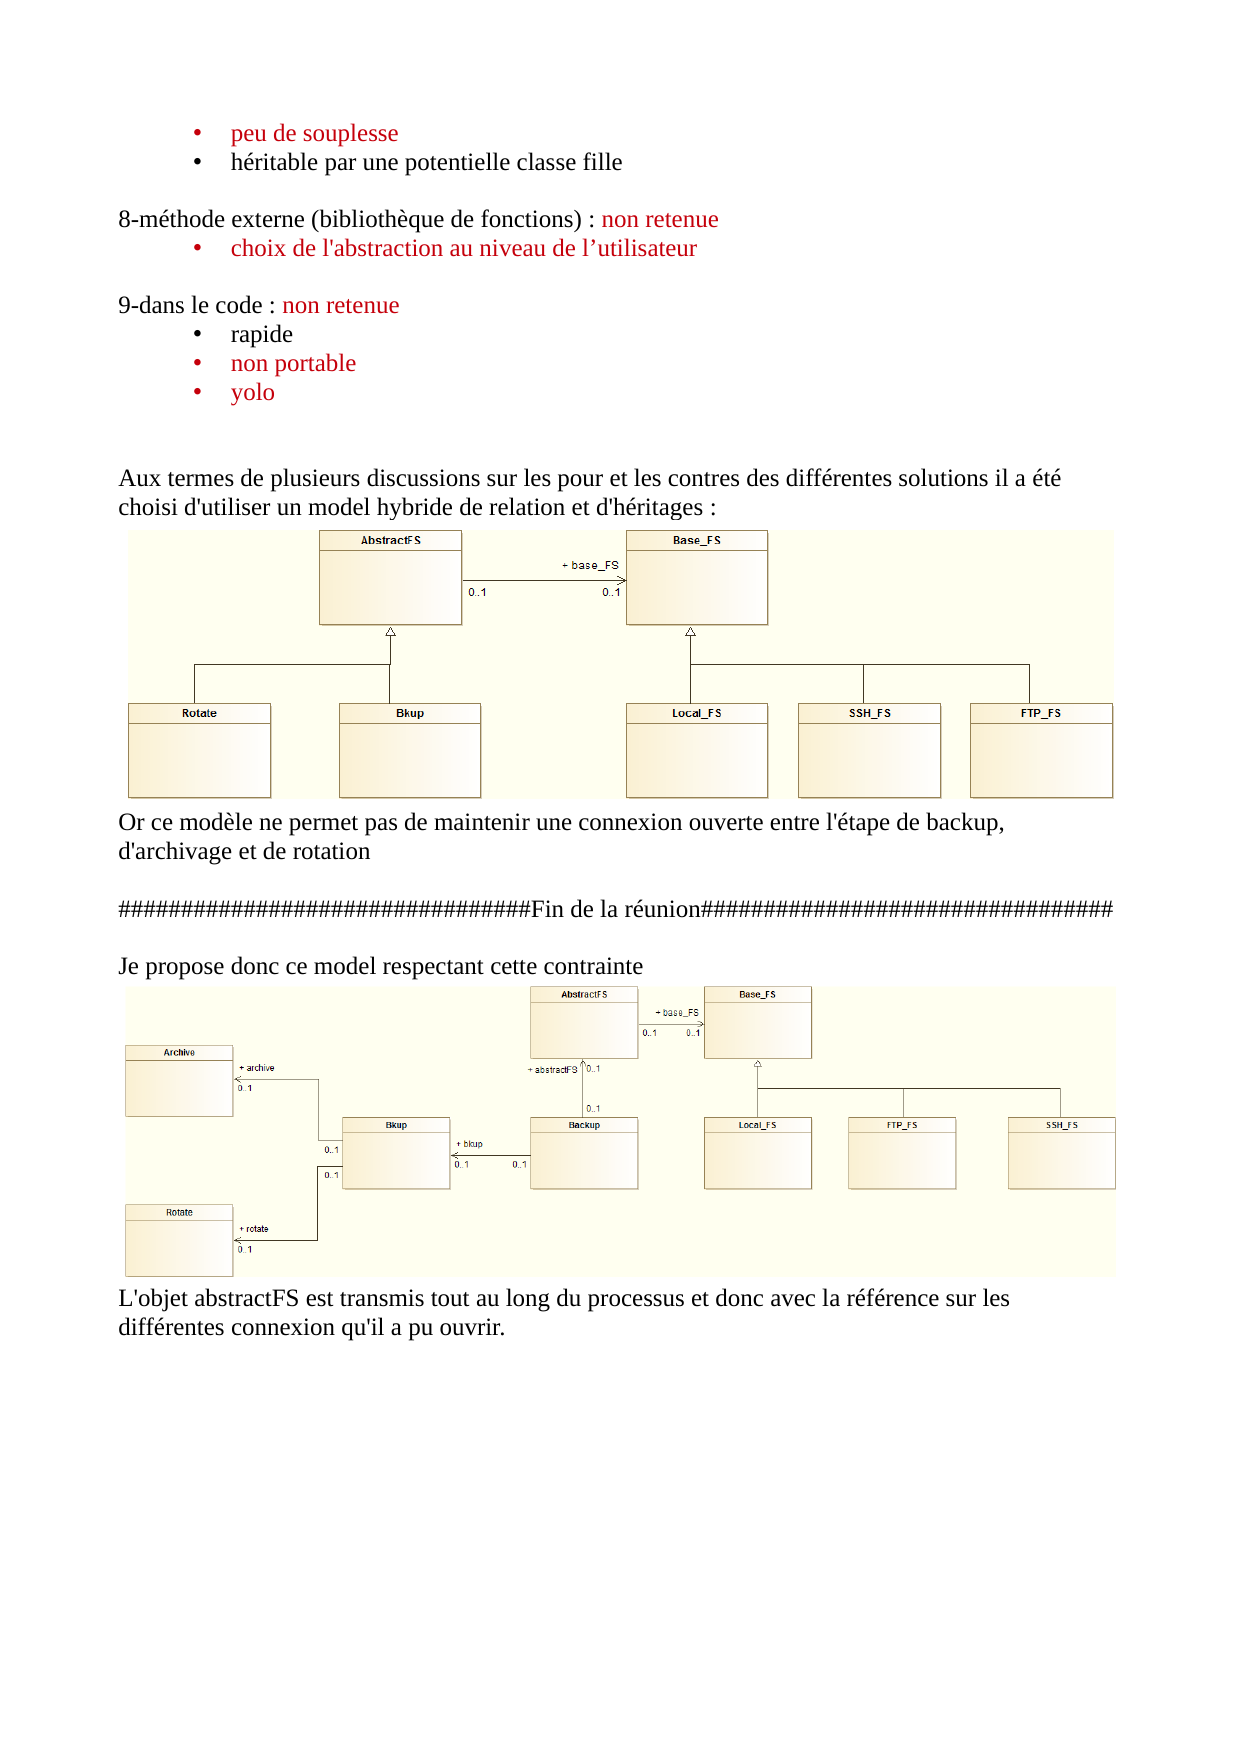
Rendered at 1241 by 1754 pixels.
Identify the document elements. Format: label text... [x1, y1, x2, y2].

text L'objet abstractFS est transmis tout au long du processus et donc avec la référence sur les différentes connexion qu'il a pu ouvrir. [118, 1284, 1122, 1341]
text Aux termes de plusieurs discussions sur les pour et les contres des différentes solutions il a été choisi d'utiliser un model hybride de relation et d'héritages : [118, 463, 1122, 520]
picture [118, 520, 1123, 808]
list rapide [193, 319, 1122, 348]
text #################################Fin de la réunion################################# [118, 894, 1122, 922]
text Je propose donc ce model respectant cette contrainte [118, 951, 1122, 980]
list choix de l'abstraction au niveau de l’utilisateur [193, 233, 1122, 262]
list héritable par une potentielle classe fille [193, 147, 1122, 176]
list peu de souplesse [193, 118, 1122, 147]
text 8-méthode externe (bibliothèque de fonctions) : non retenue [118, 204, 1122, 233]
picture [118, 980, 1123, 1284]
list yolo [193, 377, 1122, 406]
text Or ce modèle ne permet pas de maintenir une connexion ouverte entre l'étape de backup, d'archivage et de rotation [118, 808, 1122, 865]
list non portable [193, 348, 1122, 377]
text 9-dans le code : non retenue [118, 291, 1122, 319]
